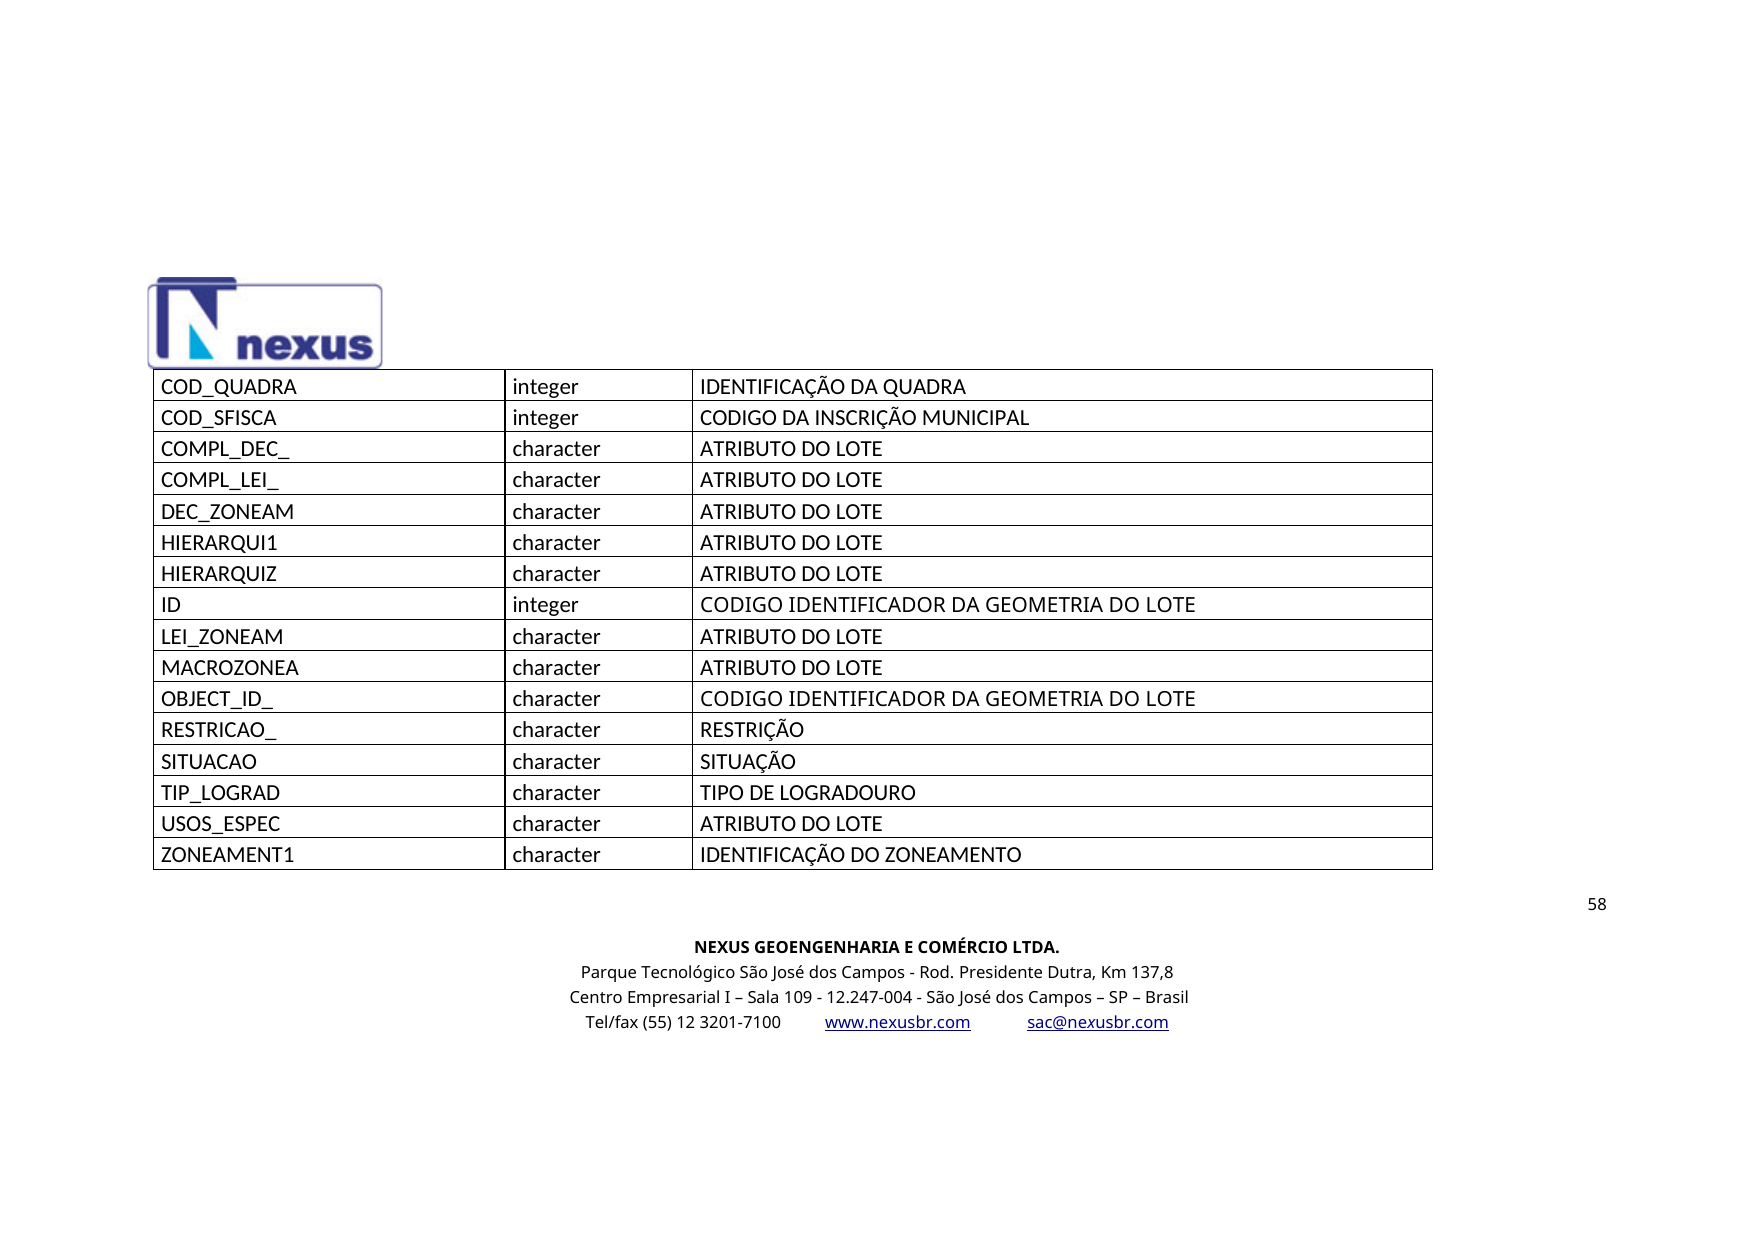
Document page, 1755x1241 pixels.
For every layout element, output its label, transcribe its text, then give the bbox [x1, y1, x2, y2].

table_cell ZONEAMENT1 [154, 838, 504, 868]
table_cell ATRIBUTO DO LOTE [693, 463, 1432, 493]
table_cell character [506, 463, 692, 493]
table_cell ATRIBUTO DO LOTE [693, 620, 1432, 650]
table_cell ATRIBUTO DO LOTE [693, 807, 1432, 837]
table_cell integer [506, 401, 692, 431]
table_cell TIP_LOGRAD [154, 776, 504, 806]
table_cell COMPL_LEI_ [154, 463, 504, 493]
table_cell ATRIBUTO DO LOTE [693, 526, 1432, 556]
table_cell COMPL_DEC_ [154, 432, 504, 462]
table_cell character [506, 713, 692, 743]
table_cell character [506, 526, 692, 556]
table_cell DEC_ZONEAM [154, 495, 504, 525]
table_cell COD_QUADRA [154, 370, 504, 400]
table_cell character [506, 557, 692, 587]
table_cell character [506, 495, 692, 525]
table_cell HIERARQUIZ [154, 557, 504, 587]
table_cell ATRIBUTO DO LOTE [693, 651, 1432, 681]
table_cell RESTRICAO_ [154, 713, 504, 743]
table_cell SITUAÇÃO [693, 745, 1432, 775]
table_cell IDENTIFICAÇÃO DA QUADRA [693, 370, 1432, 400]
table_cell RESTRIÇÃO [693, 713, 1432, 743]
table_cell character [506, 682, 692, 712]
table_cell character [506, 776, 692, 806]
table_cell ATRIBUTO DO LOTE [693, 495, 1432, 525]
table_cell character [506, 651, 692, 681]
table_cell integer [506, 588, 692, 618]
table_cell character [506, 807, 692, 837]
table_cell HIERARQUI1 [154, 526, 504, 556]
table_cell SITUACAO [154, 745, 504, 775]
table_cell LEI_ZONEAM [154, 620, 504, 650]
table_cell MACROZONEA [154, 651, 504, 681]
table_cell CODIGO IDENTIFICADOR DA GEOMETRIA DO LOTE [693, 588, 1432, 618]
table_cell TIPO DE LOGRADOURO [693, 776, 1432, 806]
table_cell integer [506, 370, 692, 400]
table_cell character [506, 838, 692, 868]
table_cell character [506, 745, 692, 775]
table_cell ATRIBUTO DO LOTE [693, 432, 1432, 462]
table_cell character [506, 432, 692, 462]
table_cell character [506, 620, 692, 650]
table_cell USOS_ESPEC [154, 807, 504, 837]
table_cell ID [154, 588, 504, 618]
table_cell CODIGO IDENTIFICADOR DA GEOMETRIA DO LOTE [693, 682, 1432, 712]
table_cell IDENTIFICAÇÃO DO ZONEAMENTO [693, 838, 1432, 868]
table_cell COD_SFISCA [154, 401, 504, 431]
table_cell OBJECT_ID_ [154, 682, 504, 712]
table_cell CODIGO DA INSCRIÇÃO MUNICIPAL [693, 401, 1432, 431]
table_cell ATRIBUTO DO LOTE [693, 557, 1432, 587]
